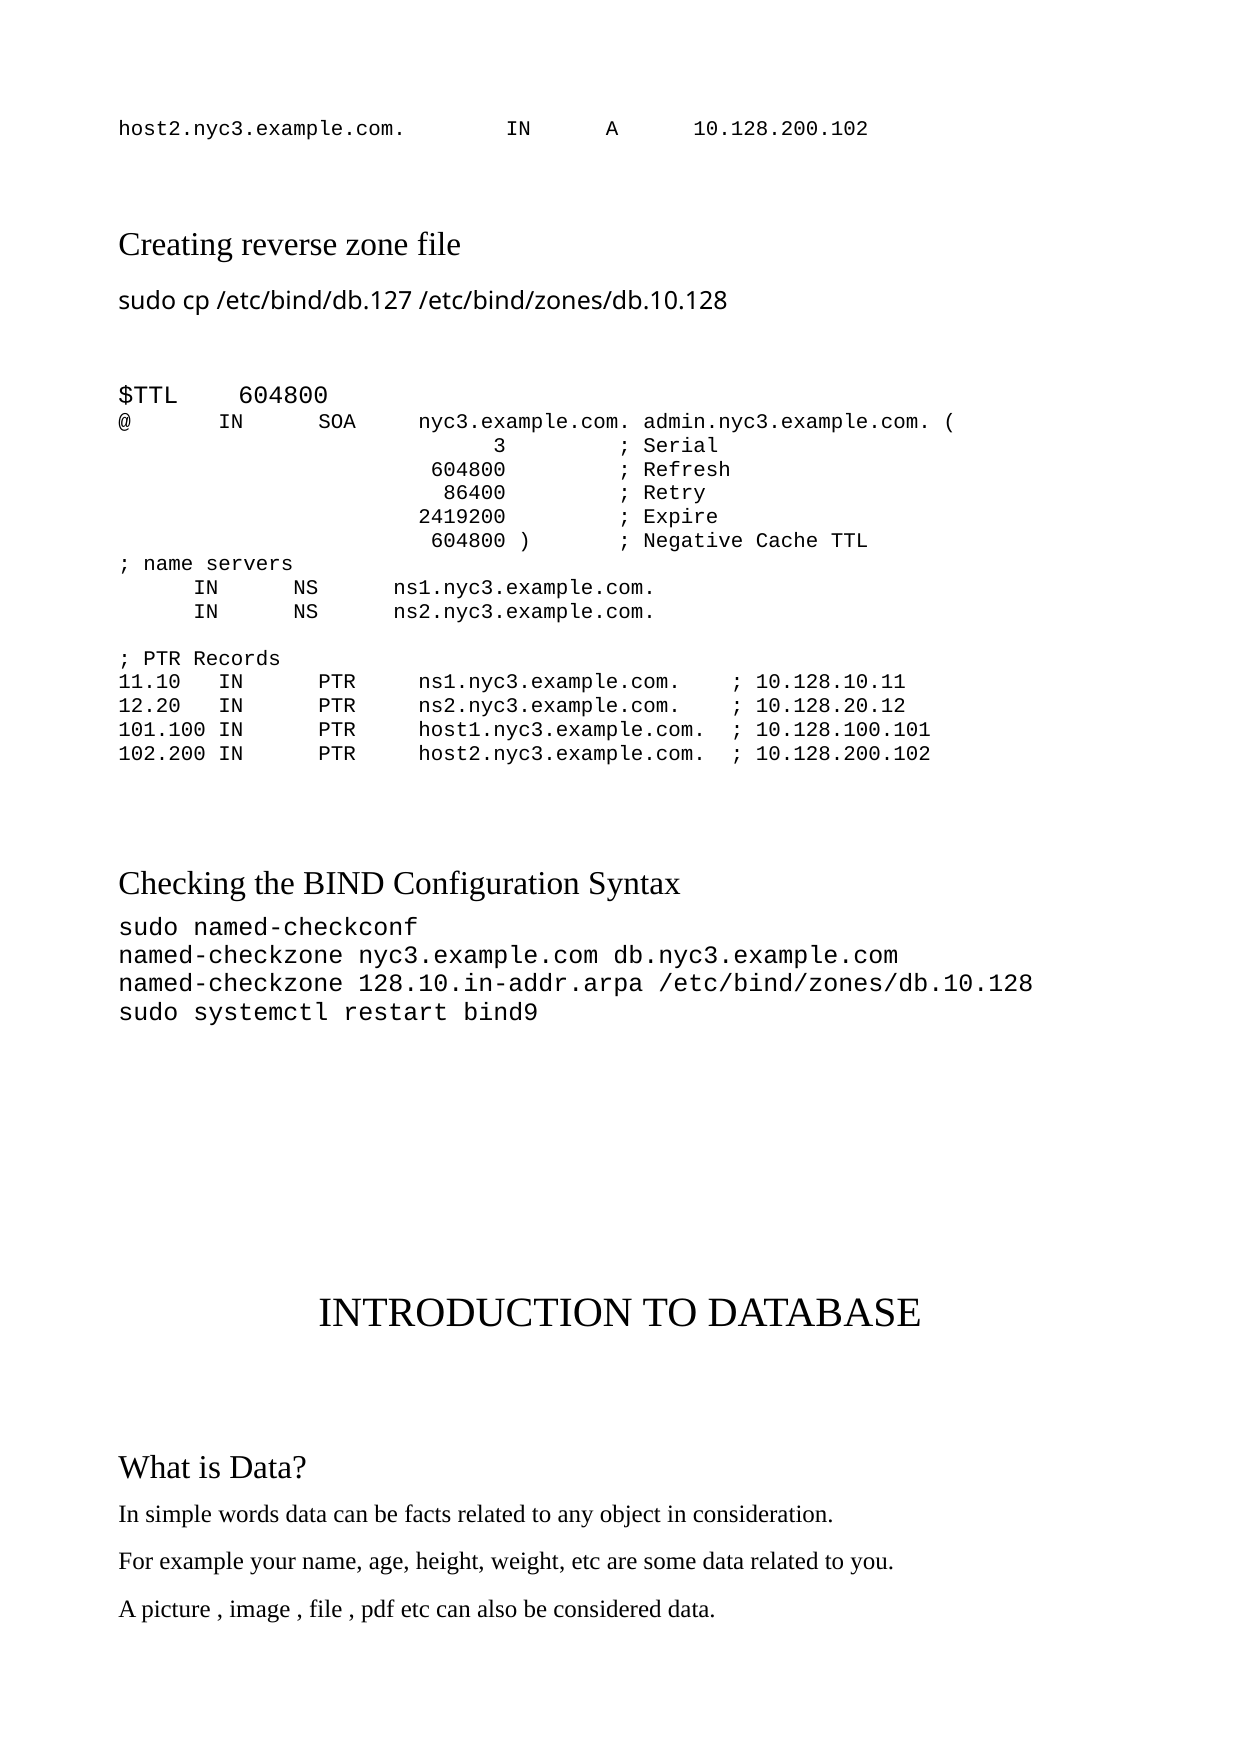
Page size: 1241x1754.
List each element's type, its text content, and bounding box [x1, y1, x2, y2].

text 86400 ; Retry [118, 482, 1122, 506]
text Creating reverse zone file [118, 224, 1122, 263]
text sudo cp /etc/bind/db.127 /etc/bind/zones/db.10.128 [118, 283, 1122, 317]
text 11.10 IN PTR ns1.nyc3.example.com. ; 10.128.10.11 [118, 672, 1122, 695]
text 604800 ) ; Negative Cache TTL [118, 530, 1122, 553]
text IN NS ns2.nyc3.example.com. [118, 601, 1122, 624]
text ; PTR Records [118, 648, 1122, 672]
text 12.20 IN PTR ns2.nyc3.example.com. ; 10.128.20.12 [118, 695, 1122, 719]
text named-checkzone nyc3.example.com db.nyc3.example.com [118, 942, 1122, 971]
subtitle Checking the BIND Configuration Syntax [118, 863, 1122, 902]
text 604800 ; Refresh [118, 459, 1122, 482]
text INTRODUCTION TO DATABASE [118, 1288, 1122, 1336]
text @ IN SOA nyc3.example.com. admin.nyc3.example.com. ( [118, 411, 1122, 435]
text 3 ; Serial [118, 435, 1122, 459]
subtitle What is Data? [118, 1448, 1122, 1486]
text $TTL 604800 [118, 383, 1122, 411]
text ; name servers [118, 553, 1122, 577]
text host2.nyc3.example.com. IN A 10.128.200.102 [118, 118, 1122, 142]
text 102.200 IN PTR host2.nyc3.example.com. ; 10.128.200.102 [118, 742, 1122, 766]
text 2419200 ; Expire [118, 506, 1122, 530]
text sudo named-checkconf [118, 914, 1122, 942]
text For example your name, age, height, weight, etc are some data related to you. [118, 1546, 1122, 1575]
text 101.100 IN PTR host1.nyc3.example.com. ; 10.128.100.101 [118, 719, 1122, 742]
text sudo systemctl restart bind9 [118, 999, 1122, 1027]
text In simple words data can be facts related to any object in consideration. [118, 1499, 1122, 1527]
text named-checkzone 128.10.in-addr.arpa /etc/bind/zones/db.10.128 [118, 971, 1122, 999]
text IN NS ns1.nyc3.example.com. [118, 577, 1122, 601]
text A picture , image , file , pdf etc can also be considered data. [118, 1594, 1122, 1623]
